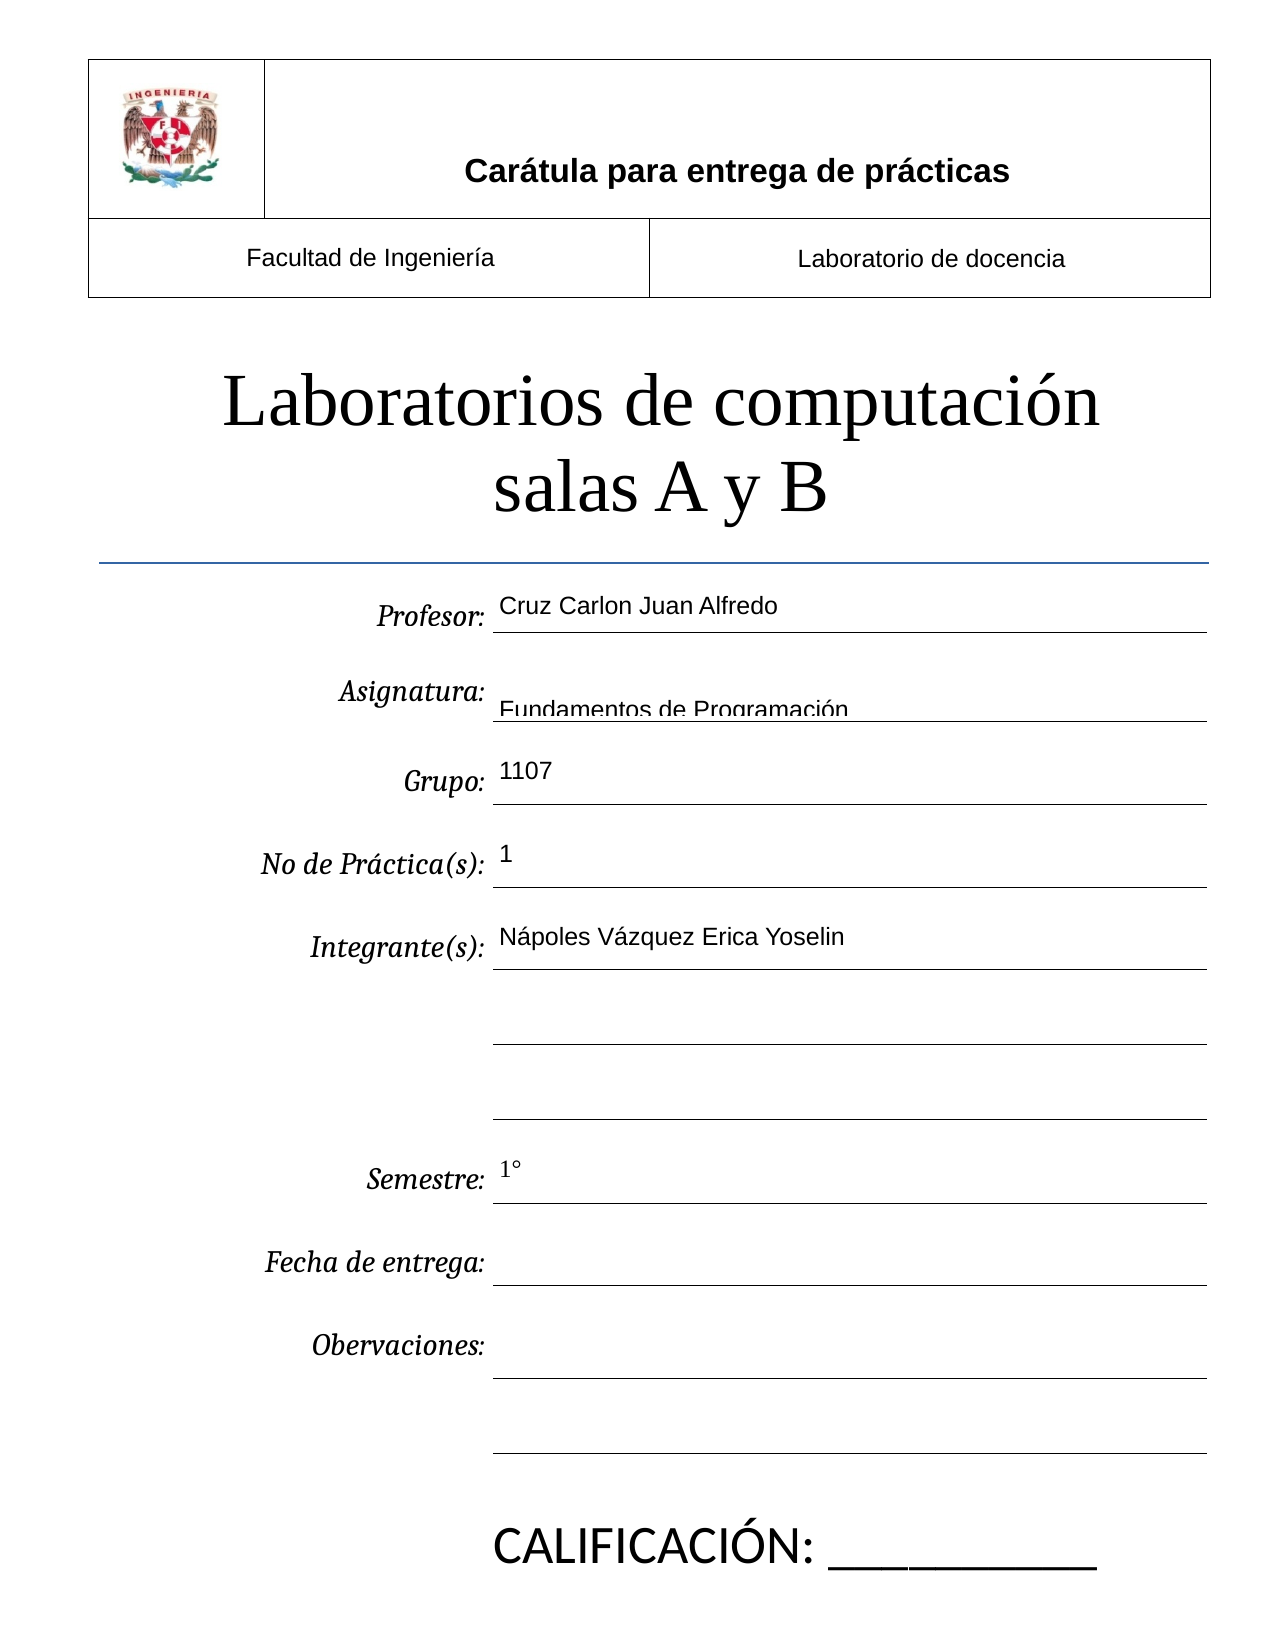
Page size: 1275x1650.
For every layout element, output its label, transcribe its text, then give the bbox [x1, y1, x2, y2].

table_cell 1107 [493, 722, 1207, 804]
table_cell No de Práctica(s): [118, 804, 493, 887]
text salas A y B [118, 441, 1205, 528]
table_cell Asignatura: [118, 631, 493, 721]
table_cell [118, 969, 493, 1044]
table_cell Nápoles Vázquez Erica Yoselin [493, 888, 1207, 969]
table_cell Integrante(s): [118, 887, 493, 969]
table_cell [493, 1286, 1207, 1378]
table_cell Facultad de Ingeniería [89, 219, 649, 297]
table_cell [493, 1379, 1207, 1453]
table_cell Fecha de entrega: [118, 1203, 493, 1285]
table_cell [118, 1378, 493, 1453]
table_cell Fundamentos de Programación [493, 633, 1207, 721]
table_cell Semestre: [118, 1119, 493, 1202]
text Laboratorios de computación [118, 355, 1205, 441]
table_header [89, 60, 264, 217]
table_cell [493, 1204, 1207, 1285]
table_cell 1° [493, 1120, 1207, 1202]
table_cell 1 [493, 805, 1207, 887]
table_cell [118, 1044, 493, 1119]
table_header Cruz Carlon Juan Alfredo [493, 564, 1207, 631]
table_header Profesor: [118, 564, 493, 631]
table_header [493, 556, 1207, 562]
table_cell [493, 1045, 1207, 1119]
text CALIFICACIÓN: __________ [118, 1511, 1205, 1577]
table_header Carátula para entrega de prácticas [265, 60, 1210, 217]
table_cell Laboratorio de docencia [650, 219, 1210, 297]
table_cell Grupo: [118, 721, 493, 804]
table_cell Obervaciones: [118, 1285, 493, 1378]
table_cell [493, 970, 1207, 1044]
table_header [118, 556, 493, 562]
